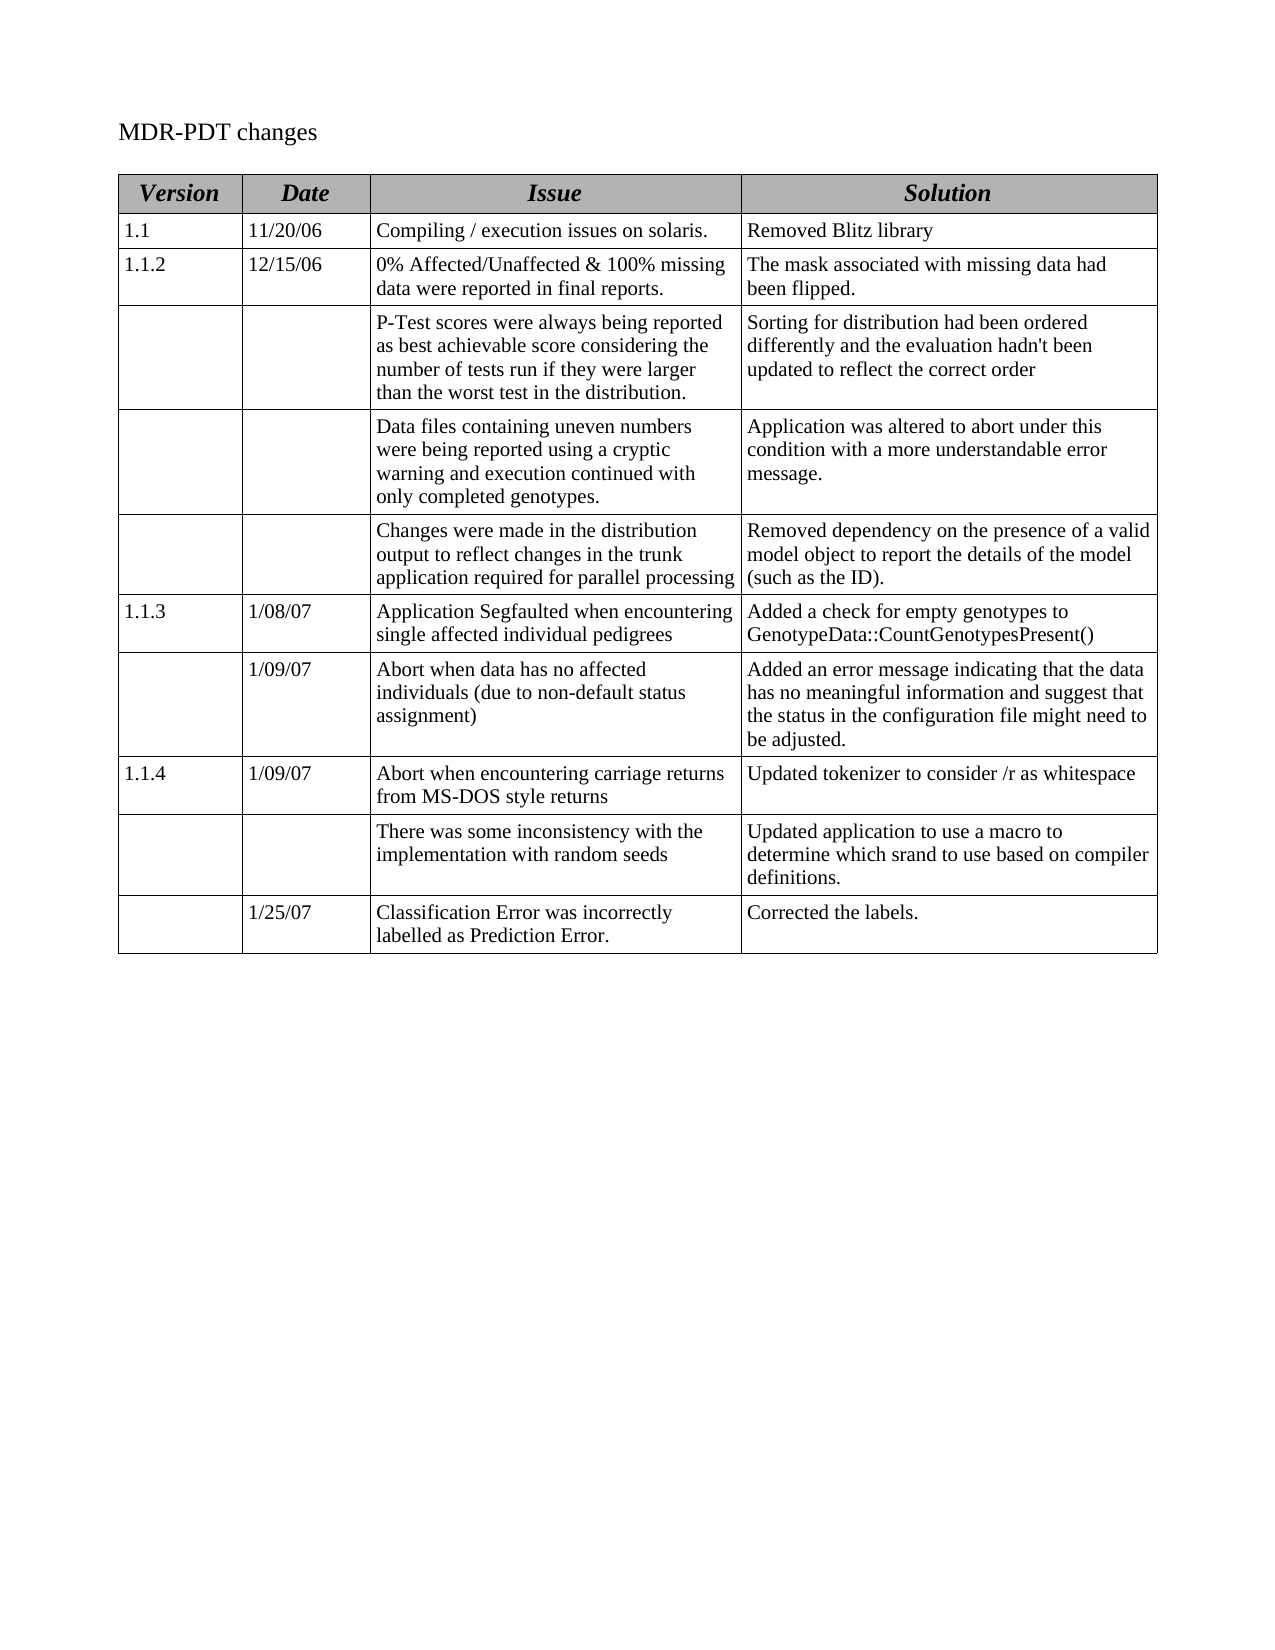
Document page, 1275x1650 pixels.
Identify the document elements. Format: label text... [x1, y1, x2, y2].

table_cell 1/25/07 [243, 896, 370, 953]
table_cell Compiling / execution issues on solaris. [371, 214, 741, 247]
text MDR-PDT changes [118, 118, 1157, 146]
table_cell Abort when encountering carriage returns from MS-DOS style returns [371, 757, 741, 814]
table_cell P-Test scores were always being reported as best achievable score considering the number of tests run if they were larger than the worst test in the distribution. [371, 306, 741, 409]
table_header Date [243, 175, 370, 213]
table_cell The mask associated with missing data had been flipped. [742, 249, 1157, 305]
table_cell 11/20/06 [243, 214, 370, 247]
table_cell 12/15/06 [243, 249, 370, 305]
table_cell 0% Affected/Unaffected & 100% missing data were reported in final reports. [371, 249, 741, 305]
table_cell Data files containing uneven numbers were being reported using a cryptic warning and execution continued with only completed genotypes. [371, 410, 741, 513]
table_cell There was some inconsistency with the implementation with random seeds [371, 815, 741, 895]
table_cell Application Segfaulted when encountering single affected individual pedigrees [371, 595, 741, 652]
table_cell Added a check for empty genotypes to GenotypeData::CountGenotypesPresent() [742, 595, 1157, 652]
table_cell Updated tokenizer to consider /r as whitespace [742, 757, 1157, 814]
table_cell [119, 815, 242, 895]
table_cell [243, 410, 370, 513]
table_cell [119, 515, 242, 594]
table_cell [119, 653, 242, 756]
table_cell Sorting for distribution had been ordered differently and the evaluation hadn't been updated to reflect the correct order [742, 306, 1157, 409]
table_header Issue [371, 175, 741, 213]
table_cell Added an error message indicating that the data has no meaningful information and suggest that the status in the configuration file might need to be adjusted. [742, 653, 1157, 756]
table_cell Abort when data has no affected individuals (due to non-default status assignment) [371, 653, 741, 756]
table_cell 1.1.4 [119, 757, 242, 814]
table_cell Removed dependency on the presence of a valid model object to report the details of the model (such as the ID). [742, 515, 1157, 594]
table_cell Corrected the labels. [742, 896, 1157, 953]
table_cell [243, 306, 370, 409]
table_cell 1.1.3 [119, 595, 242, 652]
table_cell [243, 515, 370, 594]
table_cell [119, 306, 242, 409]
table_cell 1/08/07 [243, 595, 370, 652]
table_cell Application was altered to abort under this condition with a more understandable error message. [742, 410, 1157, 513]
table_cell [119, 410, 242, 513]
table_cell Updated application to use a macro to determine which srand to use based on compiler definitions. [742, 815, 1157, 895]
table_cell Classification Error was incorrectly labelled as Prediction Error. [371, 896, 741, 953]
table_cell Changes were made in the distribution output to reflect changes in the trunk application required for parallel processing [371, 515, 741, 594]
table_cell 1.1 [119, 214, 242, 247]
table_cell 1/09/07 [243, 653, 370, 756]
table_cell [243, 815, 370, 895]
table_cell [119, 896, 242, 953]
table_header Solution [742, 175, 1157, 213]
table_cell 1/09/07 [243, 757, 370, 814]
table_cell Removed Blitz library [742, 214, 1157, 247]
table_cell 1.1.2 [119, 249, 242, 305]
table_header Version [119, 175, 242, 213]
